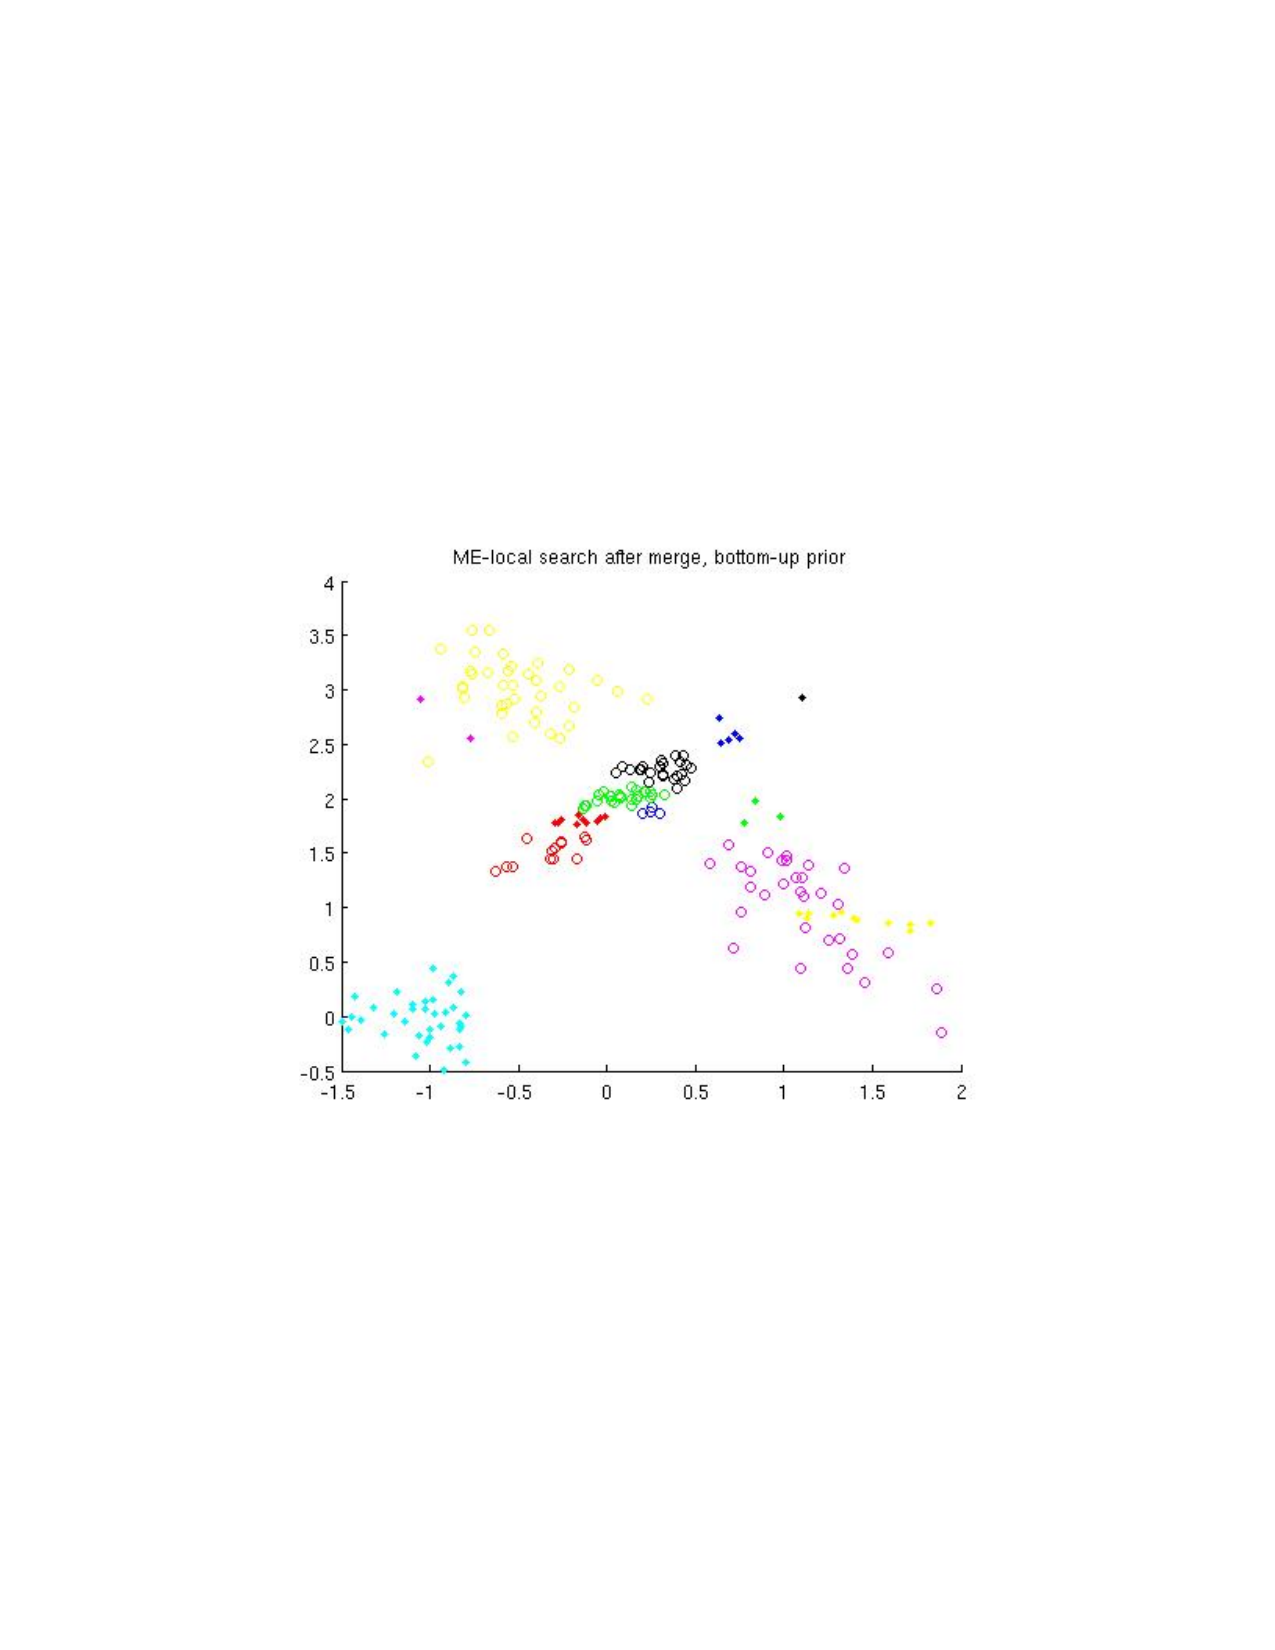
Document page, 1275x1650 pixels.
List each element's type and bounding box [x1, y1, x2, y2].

picture [237, 536, 1038, 1137]
